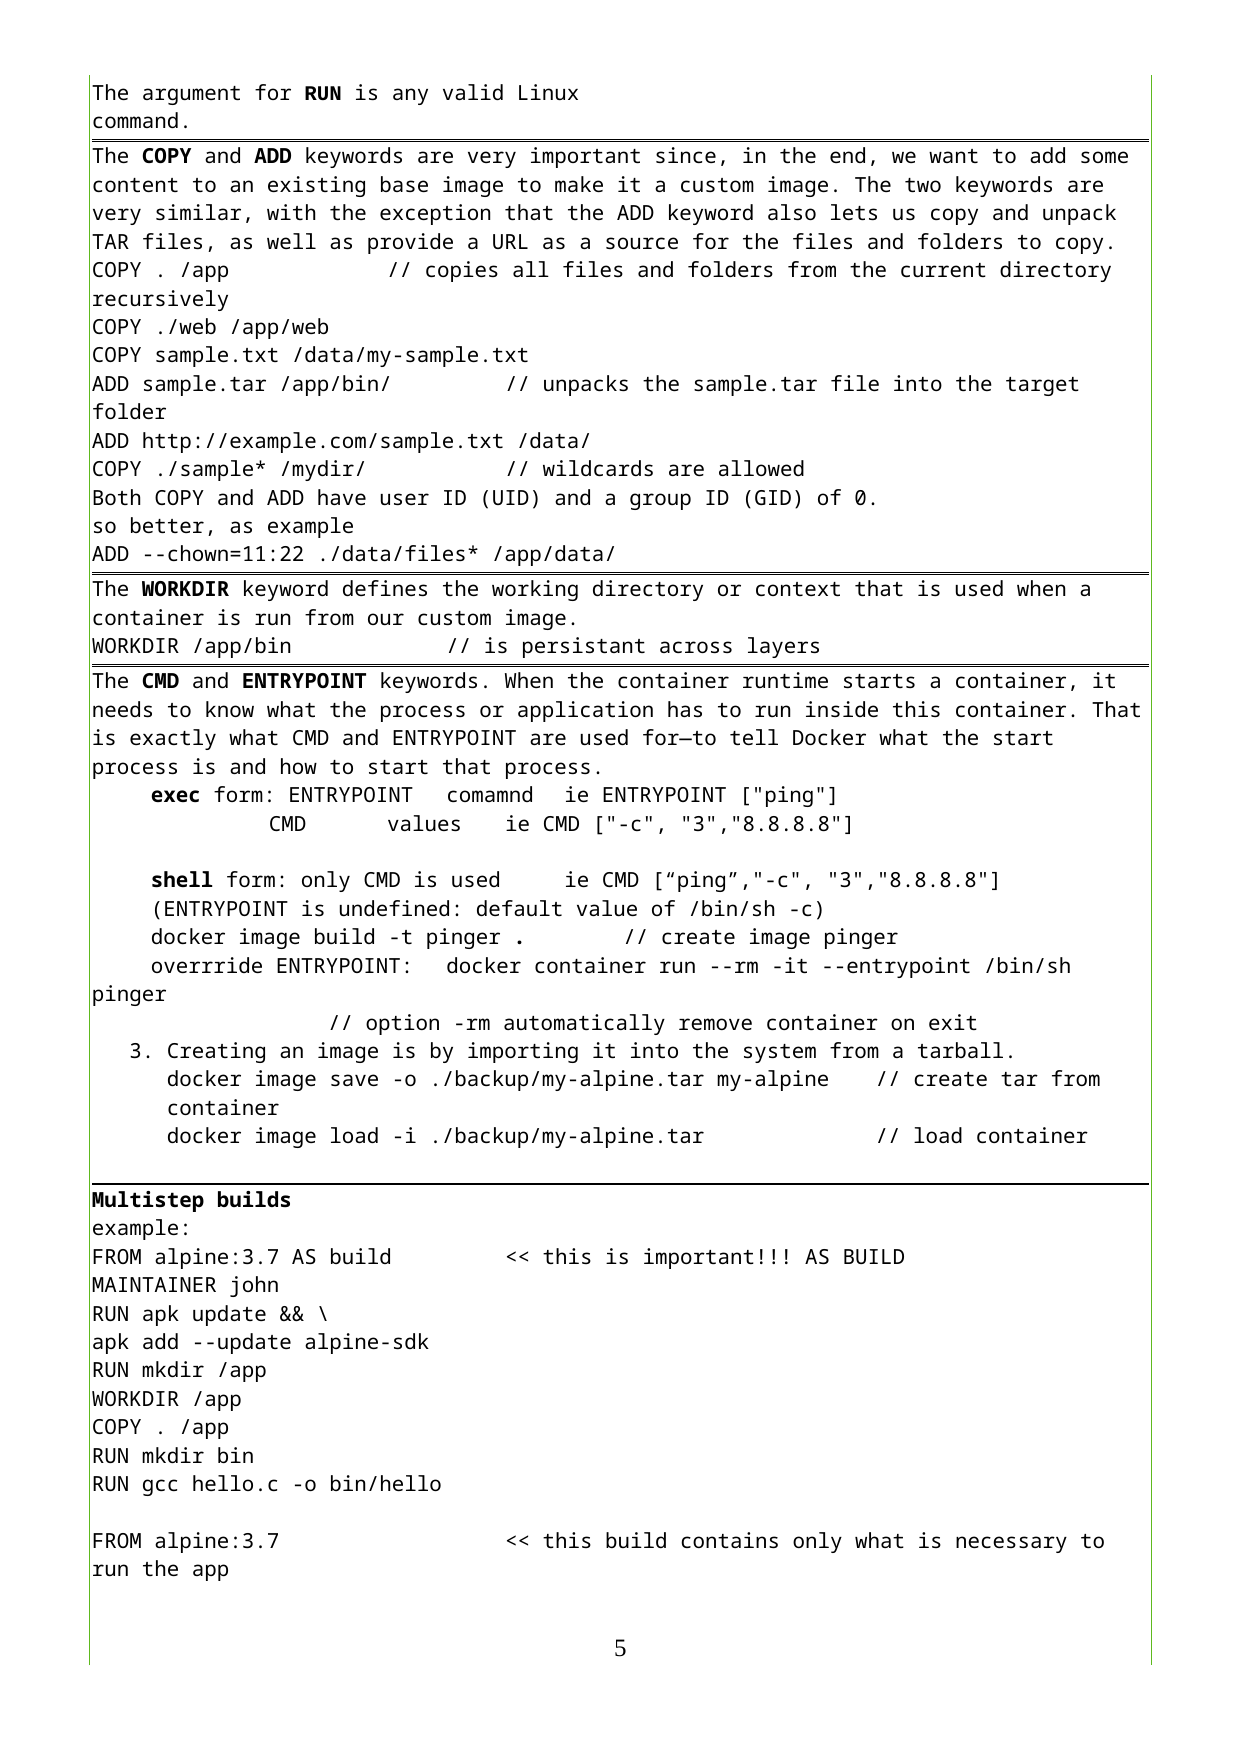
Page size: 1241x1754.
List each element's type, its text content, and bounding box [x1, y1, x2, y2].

list Creating an image is by importing it into the system from a tarball. [129, 1036, 1149, 1064]
text CMD values ie CMD ["-c", "3","8.8.8.8"] [92, 809, 1149, 837]
text ADD --chown=11:22 ./data/files* /app/data/ [92, 539, 1149, 572]
text // option -rm automatically remove container on exit [92, 1008, 1149, 1036]
text The WORKDIR keyword defines the working directory or context that is used when a container is run from our custom image. [92, 575, 1149, 631]
text WORKDIR /app/bin // is persistant across layers [92, 631, 1149, 664]
text The argument for RUN is any valid Linux [92, 78, 1149, 106]
text shell form: only CMD is used ie CMD [“ping”,"-c", "3","8.8.8.8"] [92, 866, 1149, 894]
text MAINTAINER john RUN apk update && \ apk add --update alpine-sdk RUN mkdir /app WORKDIR /app COPY . /app RUN mkdir bin RUN gcc hello.c -o bin/hello FROM alpine:3.7 << this build contains only what is necessary to run the app [92, 1270, 1149, 1583]
list docker image save -o ./backup/my-alpine.tar my-alpine // create tar from container [129, 1064, 1149, 1121]
text COPY . /app // copies all files and folders from the current directory recursively COPY ./web /app/web COPY sample.txt /data/my-sample.txt ADD sample.tar /app/bin/ // unpacks the sample.tar file into the target folder ADD http://example.com/sample.txt /data/ [92, 255, 1149, 454]
text Both COPY and ADD have user ID (UID) and a group ID (GID) of 0. [92, 483, 1149, 511]
text The COPY and ADD keywords are very important since, in the end, we want to add some content to an existing base image to make it a custom image. The two keywords are very similar, with the exception that the ADD keyword also lets us copy and unpack TAR files, as well as provide a URL as a source for the files and folders to copy. [92, 142, 1149, 255]
text command. [92, 106, 1149, 139]
text Multistep builds [92, 1185, 1149, 1213]
text FROM alpine:3.7 AS build << this is important!!! AS BUILD [92, 1242, 1149, 1270]
text (ENTRYPOINT is undefined: default value of /bin/sh -c) [92, 894, 1149, 922]
text so better, as example [92, 511, 1149, 539]
text example: [92, 1213, 1149, 1242]
text The CMD and ENTRYPOINT keywords. When the container runtime starts a container, it needs to know what the process or application has to run inside this container. That is exactly what CMD and ENTRYPOINT are used for—to tell Docker what the start process is and how to start that process. [92, 667, 1149, 780]
text overrride ENTRYPOINT: docker container run --rm -it --entrypoint /bin/sh pinger [92, 951, 1149, 1008]
text COPY ./sample* /mydir/ // wildcards are allowed [92, 454, 1149, 483]
text docker image build -t pinger . // create image pinger [92, 922, 1149, 951]
list docker image load -i ./backup/my-alpine.tar // load container [129, 1121, 1149, 1150]
text exec form: ENTRYPOINT comamnd ie ENTRYPOINT ["ping"] [92, 780, 1149, 809]
